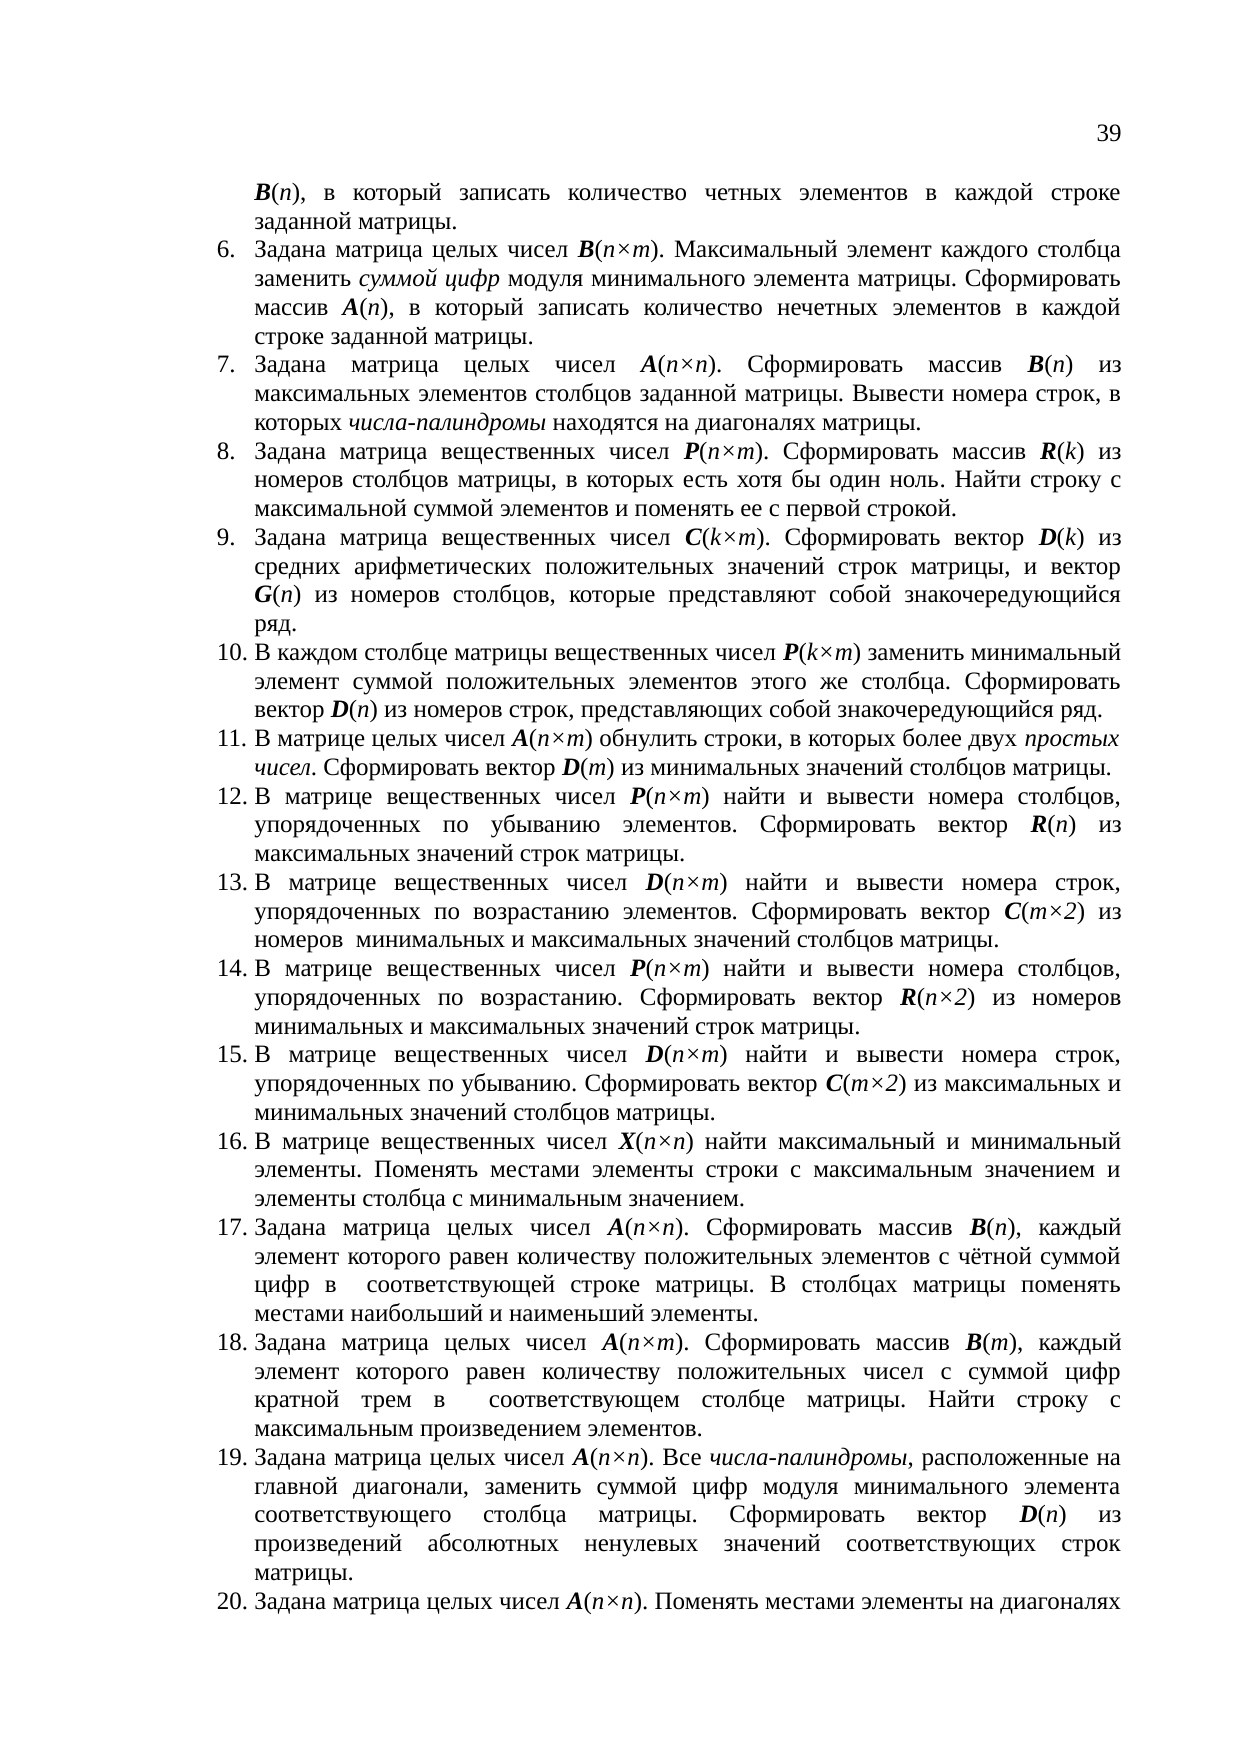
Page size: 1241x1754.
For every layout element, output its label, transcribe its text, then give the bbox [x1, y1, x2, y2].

list Задана матрица целых чисел A(n×n). Поменять местами элементы на диагоналях [217, 1586, 1121, 1614]
list Задана матрица вещественных чисел C(k×m). Сформировать вектор D(k) из средних арифметических положительных значений строк матрицы, и вектор G(n) из номеров столбцов, которые представляют собой знакочередующийся ряд. [217, 522, 1121, 637]
list B(n), в который записать количество четных элементов в каждой строке заданной матрицы. [217, 177, 1121, 234]
list Задана матрица целых чисел A(n×m). Сформировать массив B(m), каждый элемент которого равен количеству положительных чисел с суммой цифр кратной трем в соответствующем столбце матрицы. Найти строку с максимальным произведением элементов. [217, 1327, 1121, 1442]
list В матрице вещественных чисел X(n×n) найти максимальный и минимальный элементы. Поменять местами элементы строки с максимальным значением и элементы столбца с минимальным значением. [217, 1126, 1121, 1212]
list В матрице вещественных чисел Р(n×m) найти и вывести номера столбцов, упорядоченных по возрастанию. Сформировать вектор R(n×2) из номеров минимальных и максимальных значений строк матрицы. [217, 953, 1121, 1039]
list Задана матрица целых чисел A(n×n). Сформировать массив B(n), каждый элемент которого равен количеству положительных элементов с чётной суммой цифр в соответствующей строке матрицы. В столбцах матрицы поменять местами наибольший и наименьший элементы. [217, 1212, 1121, 1327]
list В каждом столбце матрицы вещественных чисел Р(k×m) заменить минимальный элемент суммой положительных элементов этого же столбца. Сформировать вектор D(n) из номеров строк, представляющих собой знакочередующийся ряд. [217, 637, 1121, 723]
list Задана матрица вещественных чисел Р(n×m). Сформировать массив R(k) из номеров столбцов матрицы, в которых есть хотя бы один ноль. Найти строку с максимальной суммой элементов и поменять ее с первой строкой. [217, 436, 1121, 522]
list В матрице вещественных чисел D(n×m) найти и вывести номера строк, упорядоченных по убыванию. Сформировать вектор С(m×2) из максимальных и минимальных значений столбцов матрицы. [217, 1039, 1121, 1126]
list Задана матрица целых чисел A(n×n). Сформировать массив B(n) из максимальных элементов столбцов заданной матрицы. Вывести номера строк, в которых числа-палиндромы находятся на диагоналях матрицы. [217, 349, 1121, 436]
list Задана матрица целых чисел B(n×m). Максимальный элемент каждого столбца заменить суммой цифр модуля минимального элемента матрицы. Сформировать массив A(n), в который записать количество нечетных элементов в каждой строке заданной матрицы. [217, 234, 1121, 349]
list В матрице вещественных чисел D(n×m) найти и вывести номера строк, упорядоченных по возрастанию элементов. Сформировать вектор С(m×2) из номеров минимальных и максимальных значений столбцов матрицы. [217, 867, 1121, 953]
list Задана матрица целых чисел A(n×n). Все числа-палиндромы, расположенные на главной диагонали, заменить суммой цифр модуля минимального элемента соответствующего столбца матрицы. Сформировать вектор D(n) из произведений абсолютных ненулевых значений соответствующих строк матрицы. [217, 1442, 1121, 1586]
list В матрице целых чисел A(n×m) обнулить строки, в которых более двух простых чисел. Сформировать вектор D(m) из минимальных значений столбцов матрицы. [217, 723, 1121, 781]
list В матрице вещественных чисел Р(n×m) найти и вывести номера столбцов, упорядоченных по убыванию элементов. Сформировать вектор R(n) из максимальных значений строк матрицы. [217, 781, 1121, 867]
